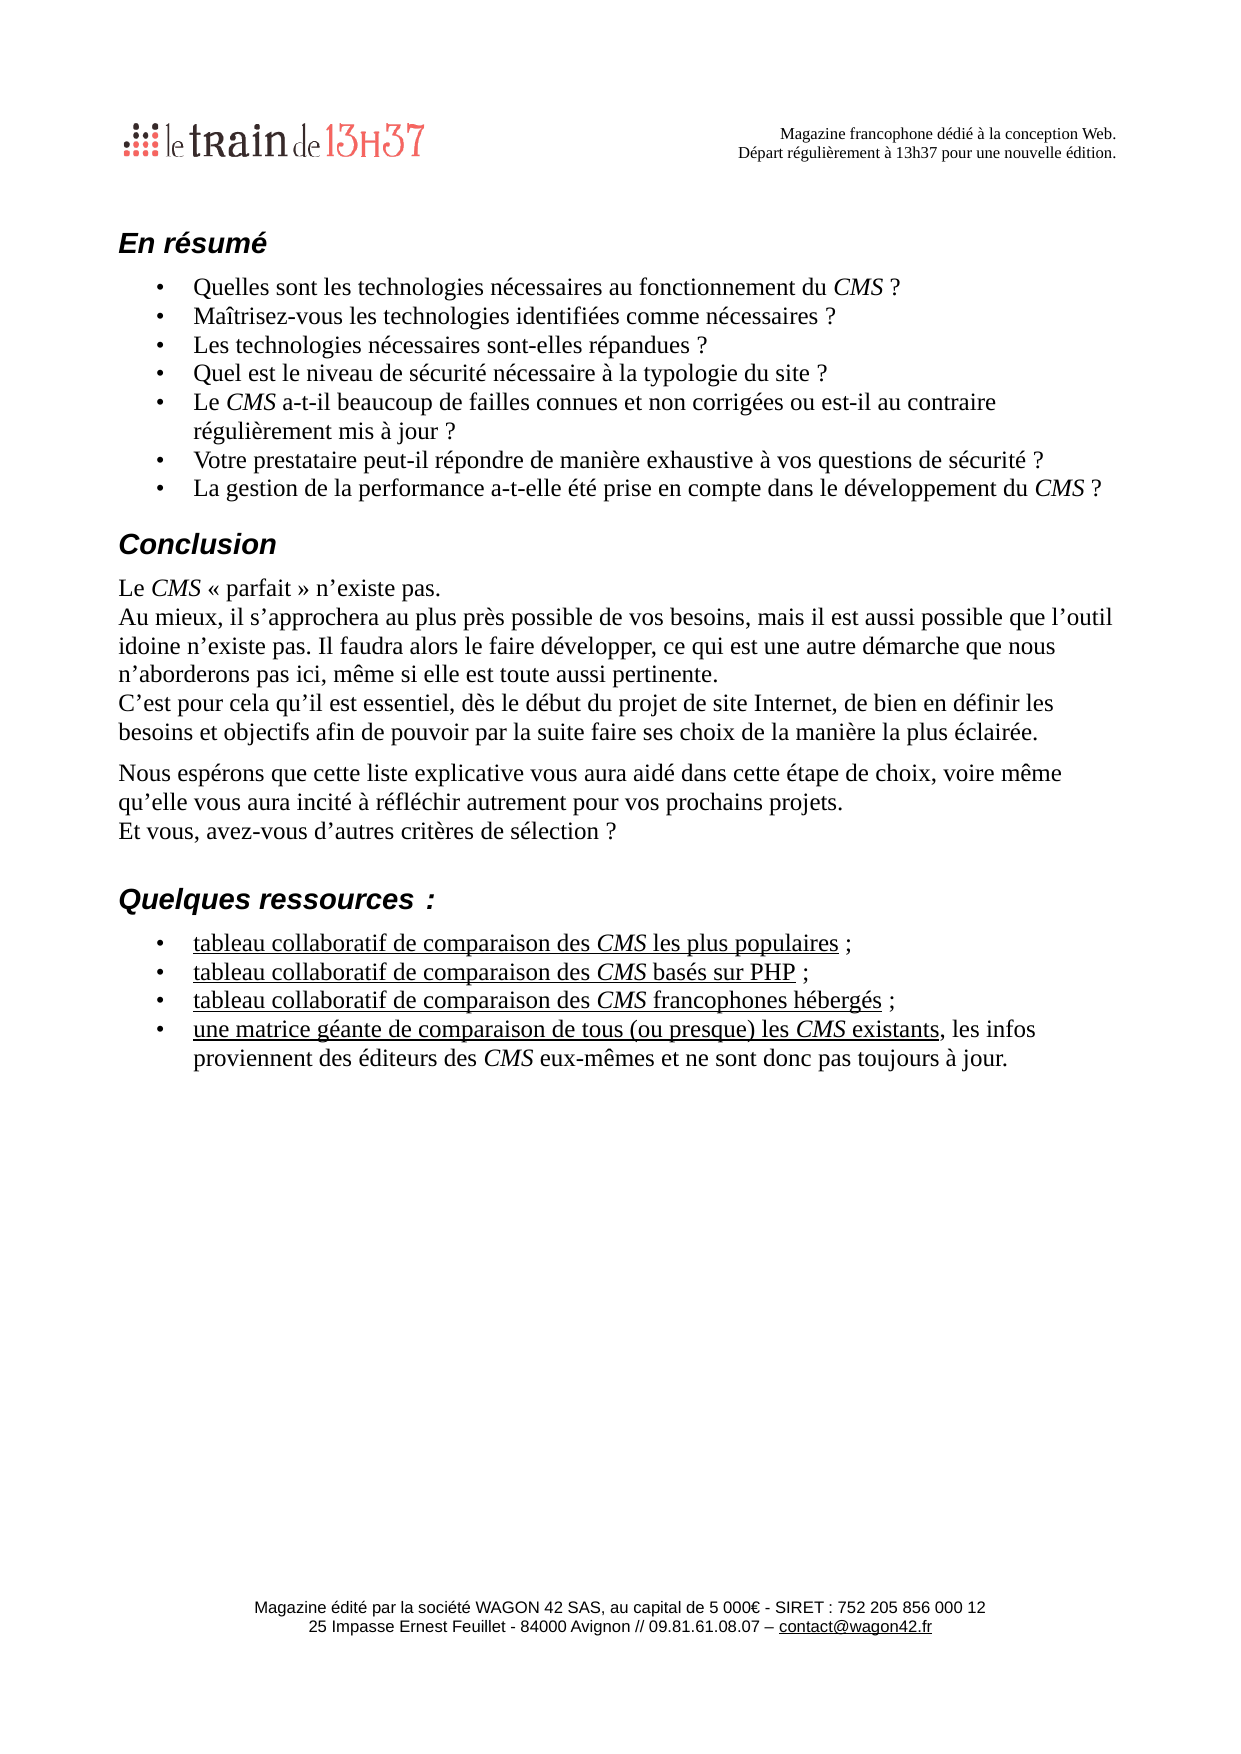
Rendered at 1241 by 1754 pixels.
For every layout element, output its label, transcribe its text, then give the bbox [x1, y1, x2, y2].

list tableau collaboratif de comparaison des CMS basés sur PHP ; [156, 957, 1122, 986]
list tableau collaboratif de comparaison des CMS francophones hébergés ; [156, 986, 1122, 1014]
list Quelles sont les technologies nécessaires au fonctionnement du CMS ? [156, 272, 1122, 301]
text C’est pour cela qu’il est essentiel, dès le début du projet de site Internet, de bien en définir les besoins et objectifs afin de pouvoir par la suite faire ses choix de la manière la plus éclairée. [118, 688, 1122, 746]
list une matrice géante de comparaison de tous (ou presque) les CMS existants, les infos proviennent des éditeurs des CMS eux-mêmes et ne sont donc pas toujours à jour. [156, 1014, 1122, 1072]
subtitle Conclusion [118, 527, 1122, 561]
text Le CMS « parfait » n’existe pas. Au mieux, il s’approchera au plus près possible de vos besoins, mais il est aussi possible que l’outil idoine n’existe pas. Il faudra alors le faire développer, ce qui est une autre démarche que nous n’aborderons pas ici, même si elle est toute aussi pertinente. [118, 573, 1122, 688]
list tableau collaboratif de comparaison des CMS les plus populaires ; [156, 928, 1122, 957]
subtitle Quelques ressources : [118, 882, 1122, 916]
list La gestion de la performance a-t-elle été prise en compte dans le développement du CMS ? [156, 473, 1122, 502]
list Les technologies nécessaires sont-elles répandues ? [156, 330, 1122, 358]
subtitle En résumé [118, 226, 1122, 260]
list Quel est le niveau de sécurité nécessaire à la typologie du site ? [156, 358, 1122, 387]
list Le CMS a-t-il beaucoup de failles connues et non corrigées ou est-il au contraire régulièrement mis à jour ? [156, 387, 1122, 445]
list Votre prestataire peut-il répondre de manière exhaustive à vos questions de sécurité ? [156, 445, 1122, 473]
list Maîtrisez-vous les technologies identifiées comme nécessaires ? [156, 301, 1122, 330]
text Nous espérons que cette liste explicative vous aura aidé dans cette étape de choix, voire même qu’elle vous aura incité à réfléchir autrement pour vos prochains projets. Et vous, avez-vous d’autres critères de sélection ? [118, 758, 1122, 844]
picture [123, 123, 425, 157]
